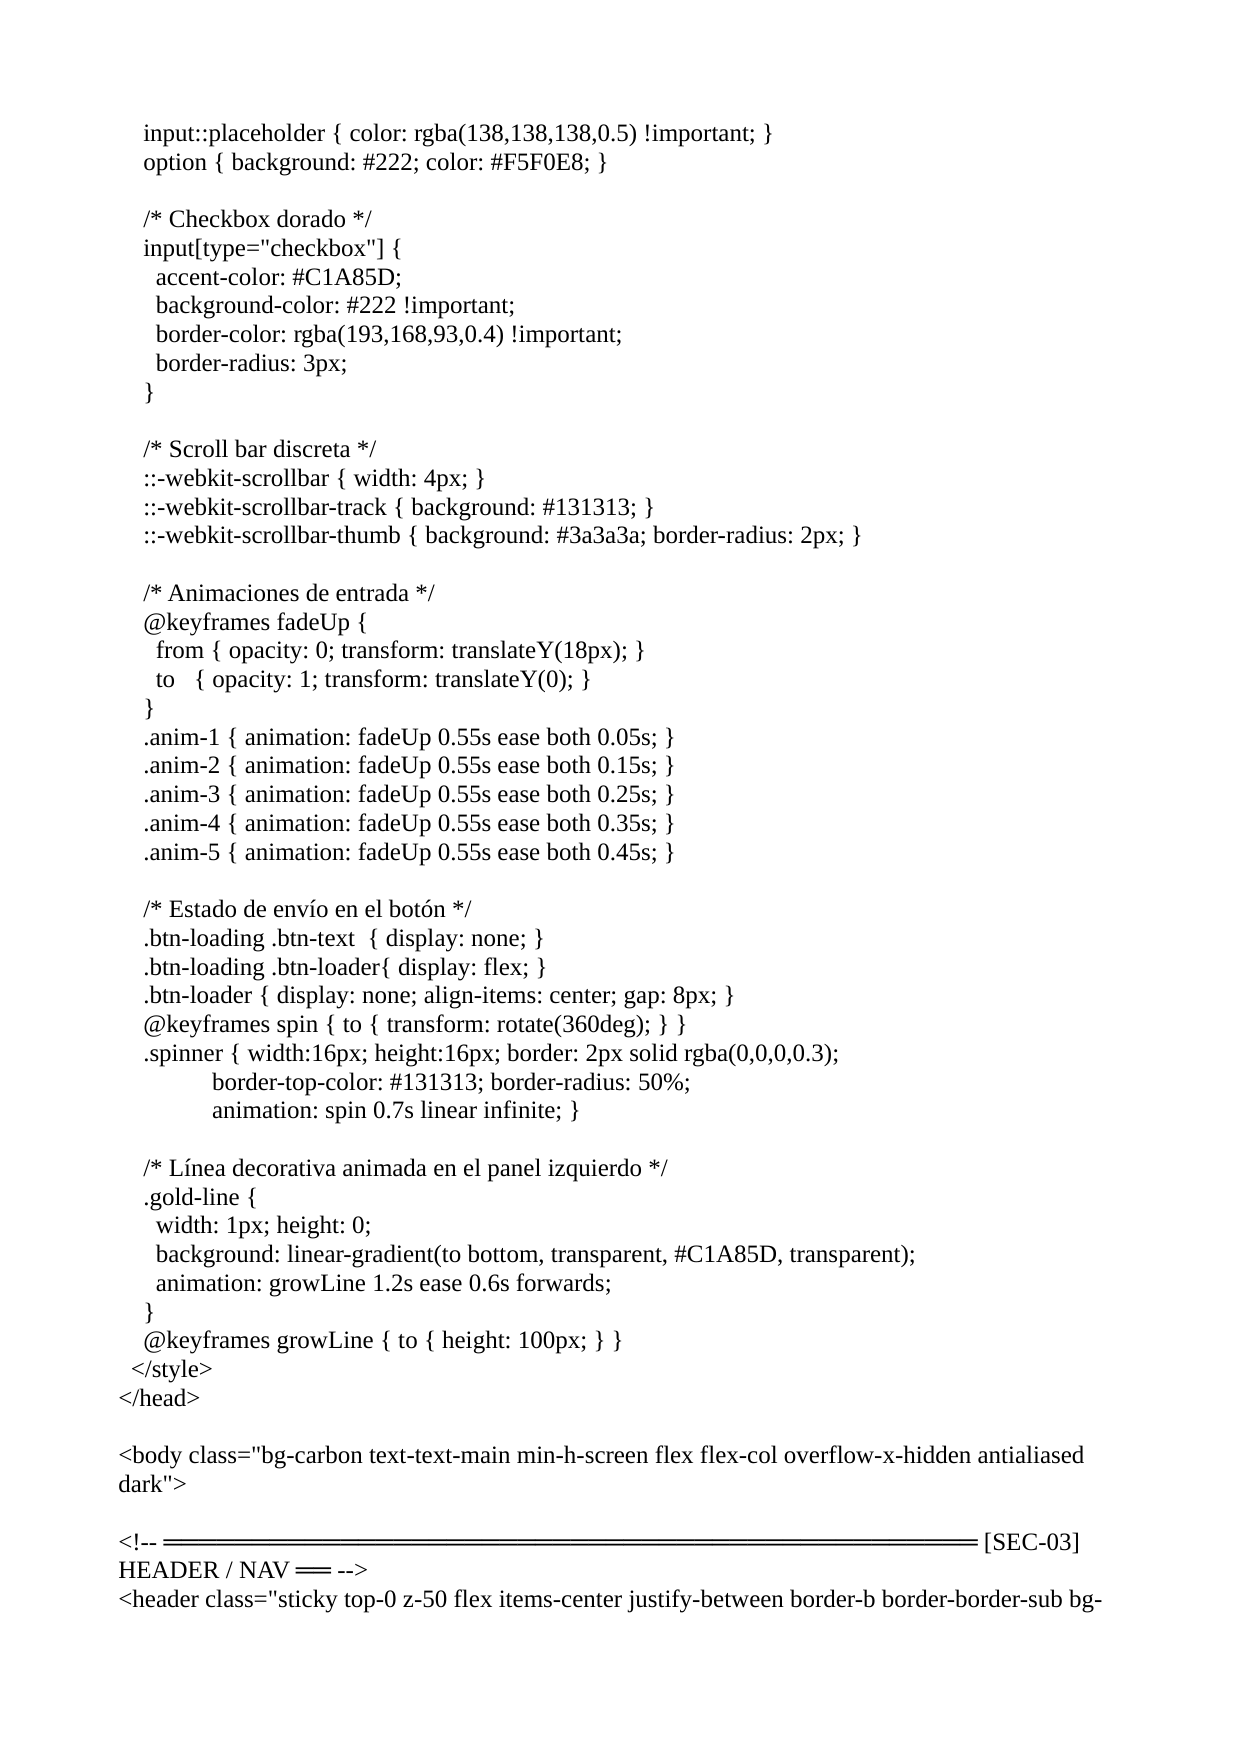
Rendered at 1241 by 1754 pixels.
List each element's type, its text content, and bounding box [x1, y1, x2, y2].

table_cell input::placeholder { color: rgba(138,138,138,0.5) !important; } option { background: #222; color: #F5F0E8; } /* Checkbox dorado */ input[type="checkbox"] { accent-color: #C1A85D; background-color: #222 !important; border-color: rgba(193,168,93,0.4) !important; border-radius: 3px; } /* Scroll bar discreta */ ::-webkit-scrollbar { width: 4px; } ::-webkit-scrollbar-track { background: #131313; } ::-webkit-scrollbar-thumb { background: #3a3a3a; border-radius: 2px; } /* Animaciones de entrada */ @keyframes fadeUp { from { opacity: 0; transform: translateY(18px); } to { opacity: 1; transform: translateY(0); } } .anim-1 { animation: fadeUp 0.55s ease both 0.05s; } .anim-2 { animation: fadeUp 0.55s ease both 0.15s; } .anim-3 { animation: fadeUp 0.55s ease both 0.25s; } .anim-4 { animation: fadeUp 0.55s ease both 0.35s; } .anim-5 { animation: fadeUp 0.55s ease both 0.45s; } /* Estado de envío en el botón */ .btn-loading .btn-text { display: none; } .btn-loading .btn-loader{ display: flex; } .btn-loader { display: none; align-items: center; gap: 8px; } @keyframes spin { to { transform: rotate(360deg); } } .spinner { width:16px; height:16px; border: 2px solid rgba(0,0,0,0.3); border-top-color: #131313; border-radius: 50%; animation: spin 0.7s linear infinite; } /* Línea decorativa animada en el panel izquierdo */ .gold-line { width: 1px; height: 0; background: linear-gradient(to bottom, transparent, #C1A85D, transparent); animation: growLine 1.2s ease 0.6s forwards; } @keyframes growLine { to { height: 100px; } } </style> </head> <body class="bg-carbon text-text-main min-h-screen flex flex-col overflow-x-hidden antialiased dark"> <!-- ══════════════════════════════════════════════ [SEC-03] HEADER / NAV ══ --> <header class="sticky top-0 z-50 flex items-center justify-between border-b border-border-sub bg- [118, 118, 1122, 1613]
